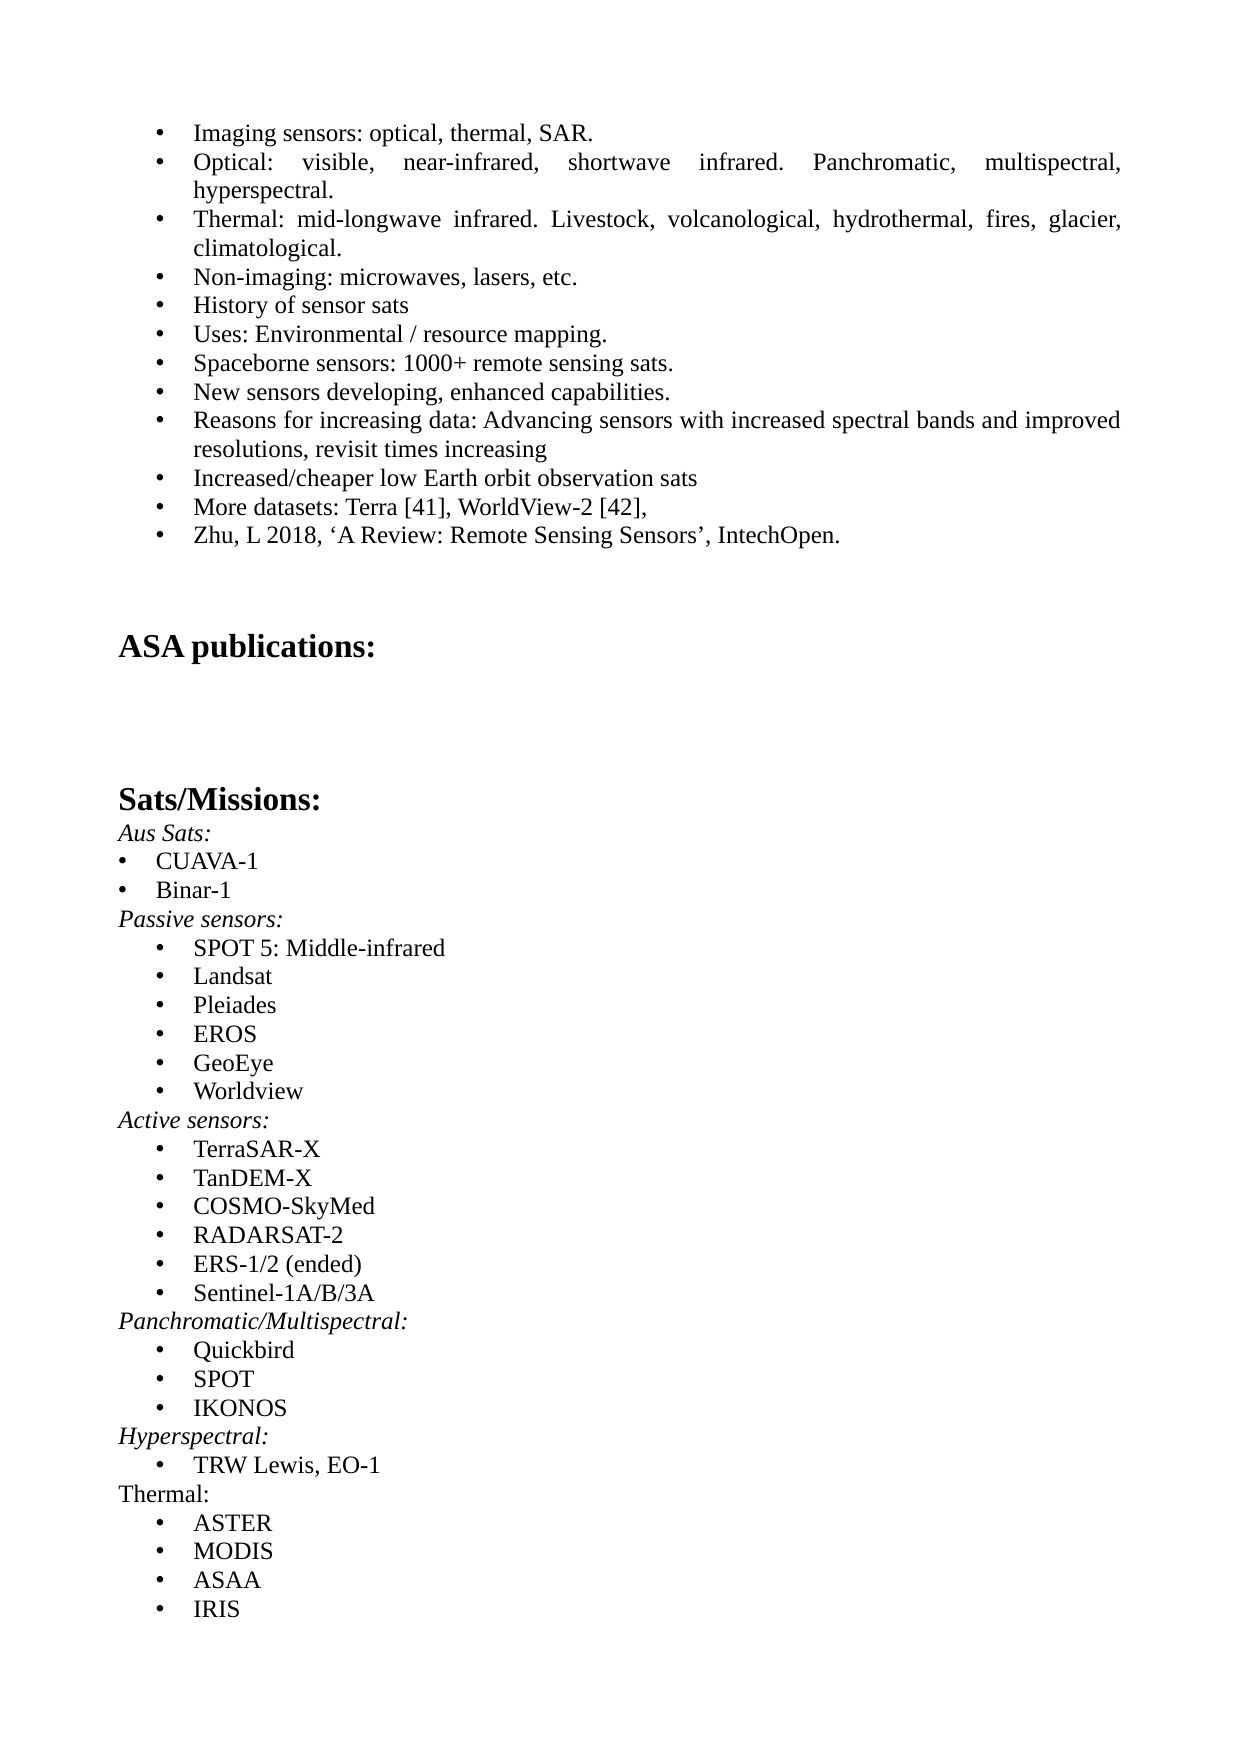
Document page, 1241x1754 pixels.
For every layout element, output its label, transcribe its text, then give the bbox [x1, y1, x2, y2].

list Thermal: mid-longwave infrared. Livestock, volcanological, hydrothermal, fires, glacier, climatological. [156, 204, 1122, 262]
text ASA publications: [118, 626, 1122, 664]
list Reasons for increasing data: Advancing sensors with increased spectral bands and improved resolutions, revisit times increasing [156, 406, 1122, 463]
list SPOT [156, 1364, 1122, 1393]
list Sentinel-1A/B/3A [156, 1278, 1122, 1306]
list Optical: visible, near-infrared, shortwave infrared. Panchromatic, multispectral, hyperspectral. [156, 147, 1122, 204]
list Quickbird [156, 1335, 1122, 1364]
list Uses: Environmental / resource mapping. [156, 319, 1122, 348]
list IKONOS [156, 1393, 1122, 1421]
list ASTER [156, 1508, 1122, 1536]
list ASAA [156, 1565, 1122, 1594]
list TRW Lewis, EO-1 [156, 1450, 1122, 1479]
list TerraSAR-X [156, 1134, 1122, 1163]
text Panchromatic/Multispectral: [118, 1306, 1122, 1335]
list Imaging sensors: optical, thermal, SAR. [156, 118, 1122, 147]
list COSMO-SkyMed [156, 1191, 1122, 1220]
list Binar-1 [118, 875, 1122, 904]
list SPOT 5: Middle-infrared [156, 933, 1122, 961]
list Increased/cheaper low Earth orbit observation sats [156, 463, 1122, 492]
list More datasets: Terra [41], WorldView-2 [42], [156, 492, 1122, 521]
list CUAVA-1 [118, 846, 1122, 875]
list Zhu, L 2018, ‘A Review: Remote Sensing Sensors’, IntechOpen. [156, 521, 1122, 549]
list History of sensor sats [156, 291, 1122, 319]
text Sats/Missions: [118, 779, 1122, 818]
list Worldview [156, 1076, 1122, 1105]
text Passive sensors: [118, 904, 1122, 933]
list GeoEye [156, 1048, 1122, 1076]
list MODIS [156, 1536, 1122, 1565]
list ERS-1/2 (ended) [156, 1249, 1122, 1278]
text Active sensors: [118, 1105, 1122, 1134]
list Pleiades [156, 990, 1122, 1019]
list New sensors developing, enhanced capabilities. [156, 377, 1122, 406]
text Thermal: [118, 1479, 1122, 1508]
list RADARSAT-2 [156, 1220, 1122, 1249]
text Aus Sats: [118, 818, 1122, 846]
list Spaceborne sensors: 1000+ remote sensing sats. [156, 348, 1122, 377]
list IRIS [156, 1594, 1122, 1623]
list Landsat [156, 961, 1122, 990]
list EROS [156, 1019, 1122, 1048]
list Non-imaging: microwaves, lasers, etc. [156, 262, 1122, 291]
text Hyperspectral: [118, 1421, 1122, 1450]
list TanDEM-X [156, 1163, 1122, 1191]
